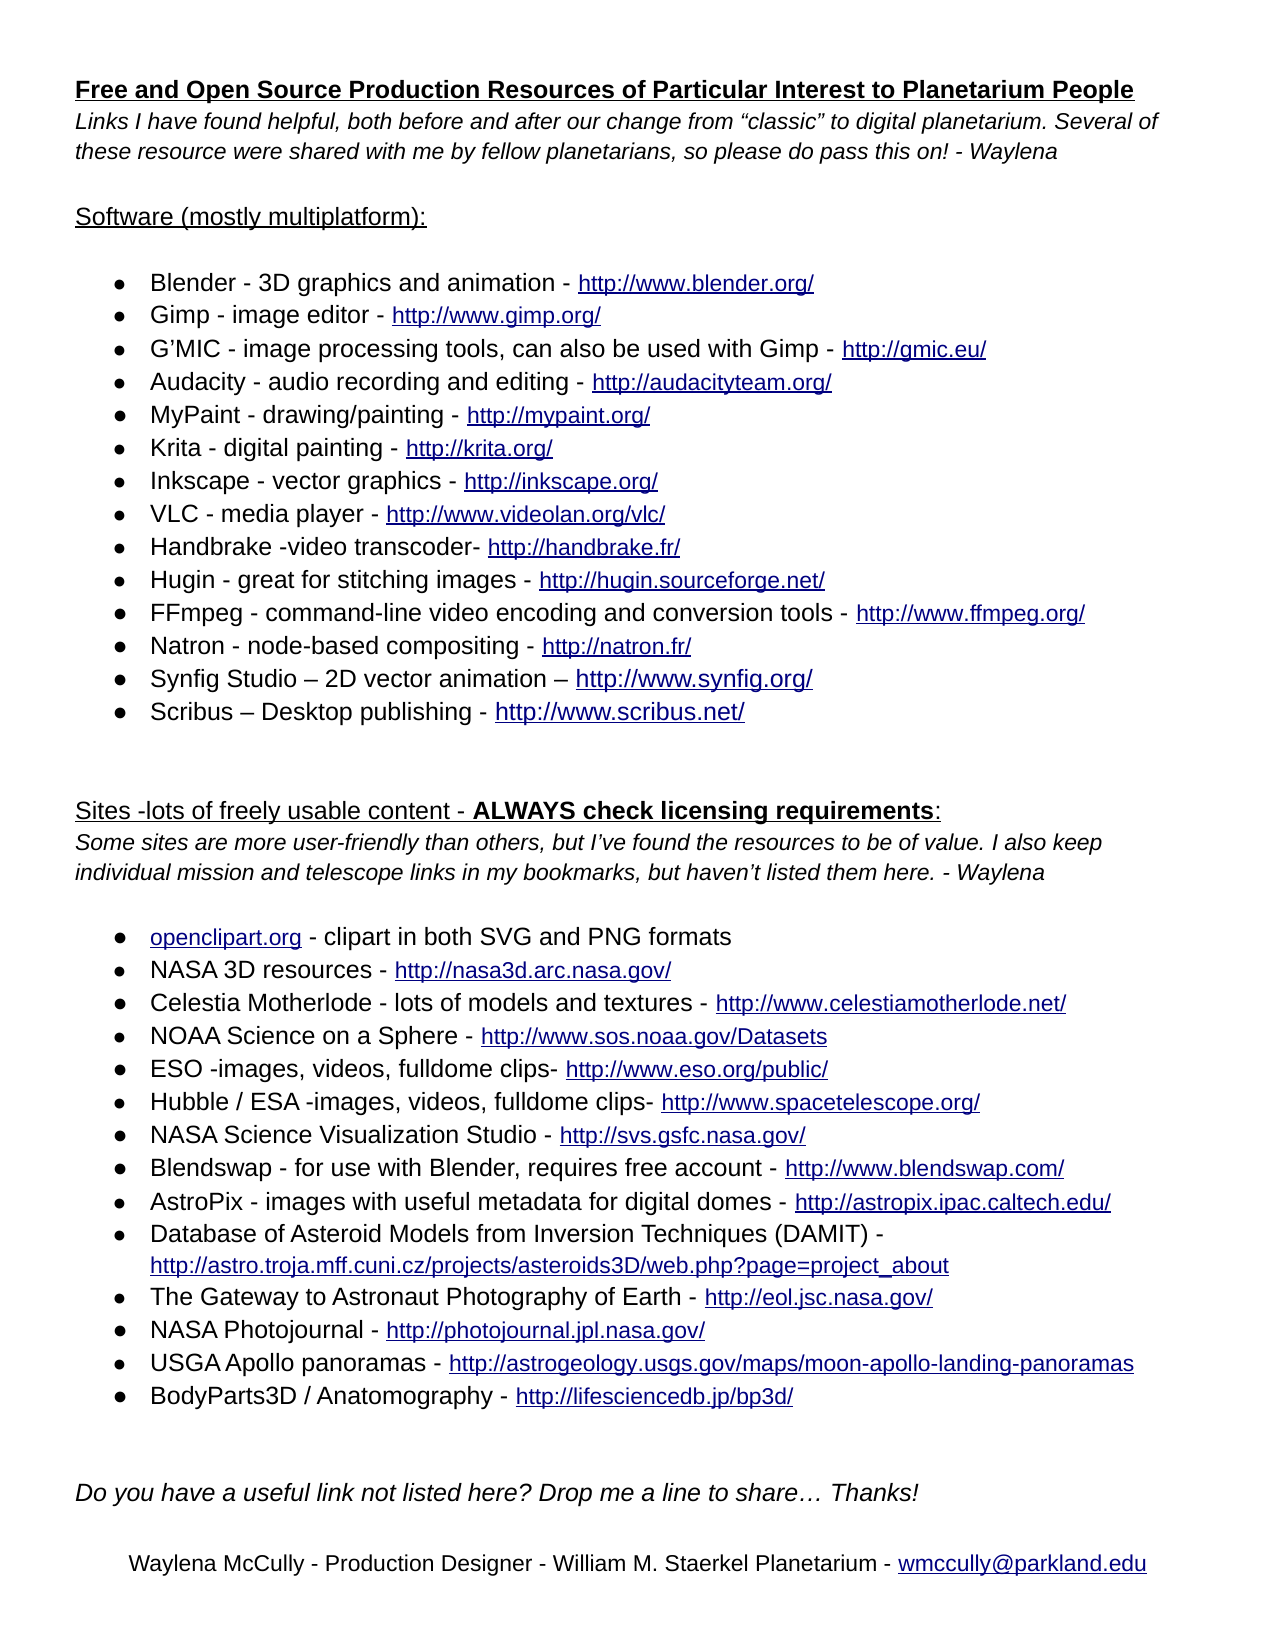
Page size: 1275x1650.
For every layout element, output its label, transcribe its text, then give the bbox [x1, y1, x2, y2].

list Celestia Motherlode - lots of models and textures - http://www.celestiamotherlode.net/ [112, 988, 1200, 1017]
list NASA Science Visualization Studio - http://svs.gsfc.nasa.gov/ [112, 1120, 1200, 1149]
list VLC - media player - http://www.videolan.org/vlc/ [112, 499, 1200, 527]
list G’MIC - image processing tools, can also be used with Gimp - http://gmic.eu/ [112, 333, 1200, 362]
list Blendswap - for use with Blender, requires free account - http://www.blendswap.com/ [112, 1153, 1200, 1182]
list AstroPix - images with useful metadata for digital domes - http://astropix.ipac.caltech.edu/ [112, 1186, 1200, 1215]
text Software (mostly multiplatform): [75, 201, 1200, 230]
text Sites -lots of freely usable content - ALWAYS check licensing requirements: [75, 796, 1200, 824]
list Audacity - audio recording and editing - http://audacityteam.org/ [112, 367, 1200, 395]
list Database of Asteroid Models from Inversion Techniques (DAMIT) - http://astro.troja.mff.cuni.cz/projects/asteroids3D/web.php?page=project_about [112, 1219, 1200, 1278]
list Hugin - great for stitching images - http://hugin.sourceforge.net/ [112, 565, 1200, 593]
text Do you have a useful link not listed here? Drop me a line to share… Thanks! [75, 1478, 1200, 1506]
list openclipart.org - clipart in both SVG and PNG formats [112, 922, 1200, 951]
list BodyParts3D / Anatomography - http://lifesciencedb.jp/bp3d/ [112, 1381, 1200, 1410]
list NASA Photojournal - http://photojournal.jpl.nasa.gov/ [112, 1315, 1200, 1344]
list FFmpeg - command-line video encoding and conversion tools - http://www.ffmpeg.org/ [112, 598, 1200, 626]
text Some sites are more user-friendly than others, but I’ve found the resources to be of value. I also keep individual mission and telescope links in my bookmarks, but haven’t listed them here. - Waylena [75, 829, 1200, 885]
text Free and Open Source Production Resources of Particular Interest to Planetarium People [75, 75, 1200, 104]
list MyPaint - drawing/painting - http://mypaint.org/ [112, 399, 1200, 428]
text Links I have found helpful, both before and after our change from “classic” to digital planetarium. Several of these resource were shared with me by fellow planetarians, so please do pass this on! - Waylena [75, 108, 1200, 164]
list NASA 3D resources - http://nasa3d.arc.nasa.gov/ [112, 955, 1200, 984]
list ESO -images, videos, fulldome clips- http://www.eso.org/public/ [112, 1054, 1200, 1083]
list NOAA Science on a Sphere - http://www.sos.noaa.gov/Datasets [112, 1021, 1200, 1050]
list The Gateway to Astronaut Photography of Earth - http://eol.jsc.nasa.gov/ [112, 1282, 1200, 1311]
list Scribus – Desktop publishing - http://www.scribus.net/ [112, 697, 1200, 726]
list Hubble / ESA -images, videos, fulldome clips- http://www.spacetelescope.org/ [112, 1087, 1200, 1116]
list Natron - node-based compositing - http://natron.fr/ [112, 631, 1200, 659]
list Handbrake -video transcoder- http://handbrake.fr/ [112, 532, 1200, 560]
list Inkscape - vector graphics - http://inkscape.org/ [112, 466, 1200, 494]
list Gimp - image editor - http://www.gimp.org/ [112, 301, 1200, 329]
list Krita - digital painting - http://krita.org/ [112, 433, 1200, 461]
list USGA Apollo panoramas - http://astrogeology.usgs.gov/maps/moon-apollo-landing-panoramas [112, 1348, 1200, 1377]
list Blender - 3D graphics and animation - http://www.blender.org/ [112, 267, 1200, 296]
list Synfig Studio – 2D vector animation – http://www.synfig.org/ [112, 664, 1200, 692]
